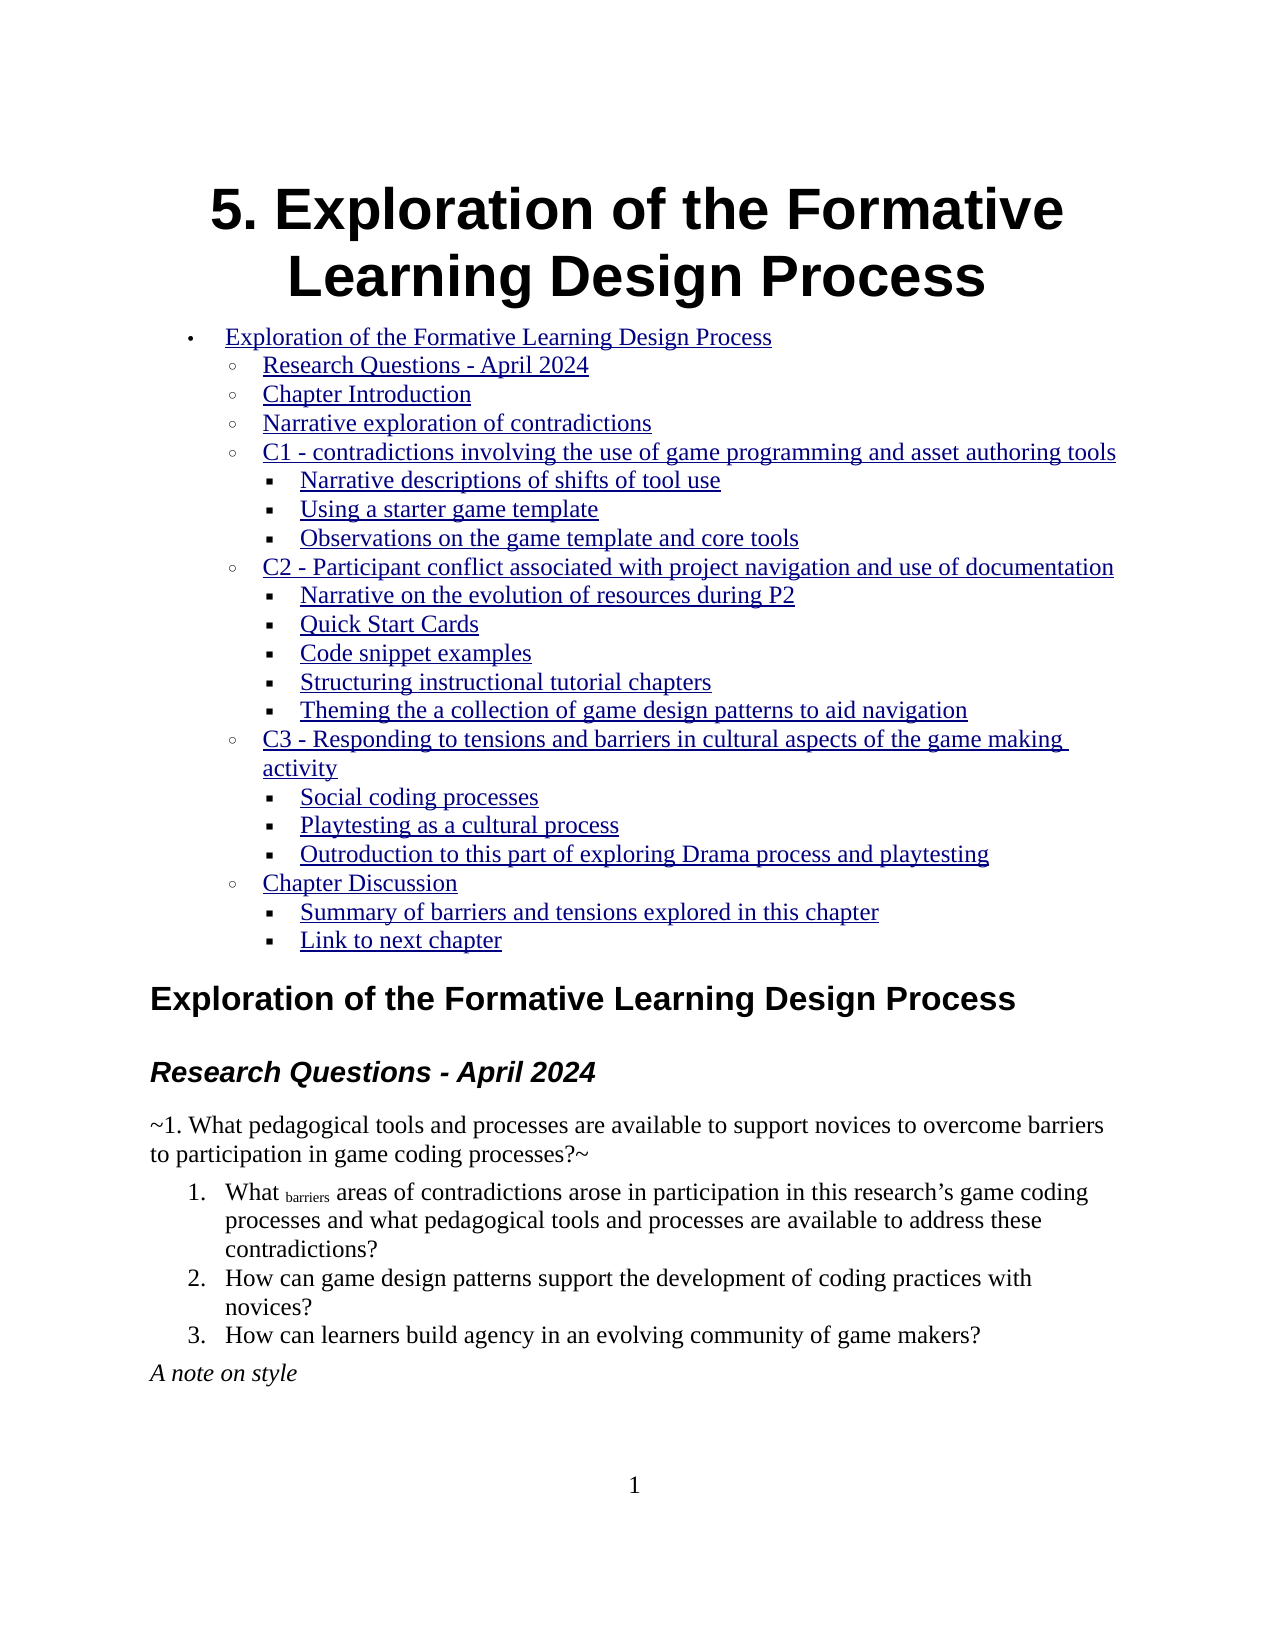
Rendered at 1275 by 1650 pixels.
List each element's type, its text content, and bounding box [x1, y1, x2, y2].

text A note on style [150, 1358, 1125, 1387]
list Link to next chapter [262, 925, 1125, 954]
list Theming the a collection of game design patterns to aid navigation [262, 695, 1125, 724]
list Chapter Discussion [225, 868, 1125, 897]
list Narrative descriptions of shifts of tool use [262, 465, 1125, 494]
list Observations on the game template and core tools [262, 523, 1125, 552]
list Research Questions - April 2024 [225, 350, 1125, 379]
list Chapter Introduction [225, 379, 1125, 408]
list C1 - contradictions involving the use of game programming and asset authoring tools [225, 437, 1125, 465]
list C3 - Responding to tensions and barriers in cultural aspects of the game making activity [225, 724, 1125, 782]
list Using a starter game template [262, 494, 1125, 523]
text ~1. What pedagogical tools and processes are available to support novices to overcome barriers to participation in game coding processes?~ [150, 1110, 1125, 1168]
list Quick Start Cards [262, 609, 1125, 638]
list How can learners build agency in an evolving community of game makers? [187, 1321, 1125, 1349]
subtitle Exploration of the Formative Learning Design Process [150, 979, 1125, 1018]
title 5. Exploration of the Formative Learning Design Process [150, 175, 1125, 309]
list How can game design patterns support the development of coding practices with novices? [187, 1263, 1125, 1321]
list Summary of barriers and tensions explored in this chapter [262, 897, 1125, 925]
list Exploration of the Formative Learning Design Process [187, 322, 1125, 350]
list Social coding processes [262, 782, 1125, 810]
list Narrative exploration of contradictions [225, 408, 1125, 437]
list Playtesting as a cultural process [262, 810, 1125, 839]
list Outroduction to this part of exploring Drama process and playtesting [262, 839, 1125, 868]
list What barriers areas of contradictions arose in participation in this research’s game coding processes and what pedagogical tools and processes are available to address these contradictions? [187, 1177, 1125, 1263]
list C2 - Participant conflict associated with project navigation and use of documentation [225, 552, 1125, 580]
list Structuring instructional tutorial chapters [262, 667, 1125, 695]
subtitle Research Questions - April 2024 [150, 1055, 1125, 1089]
list Narrative on the evolution of resources during P2 [262, 580, 1125, 609]
list Code snippet examples [262, 638, 1125, 667]
